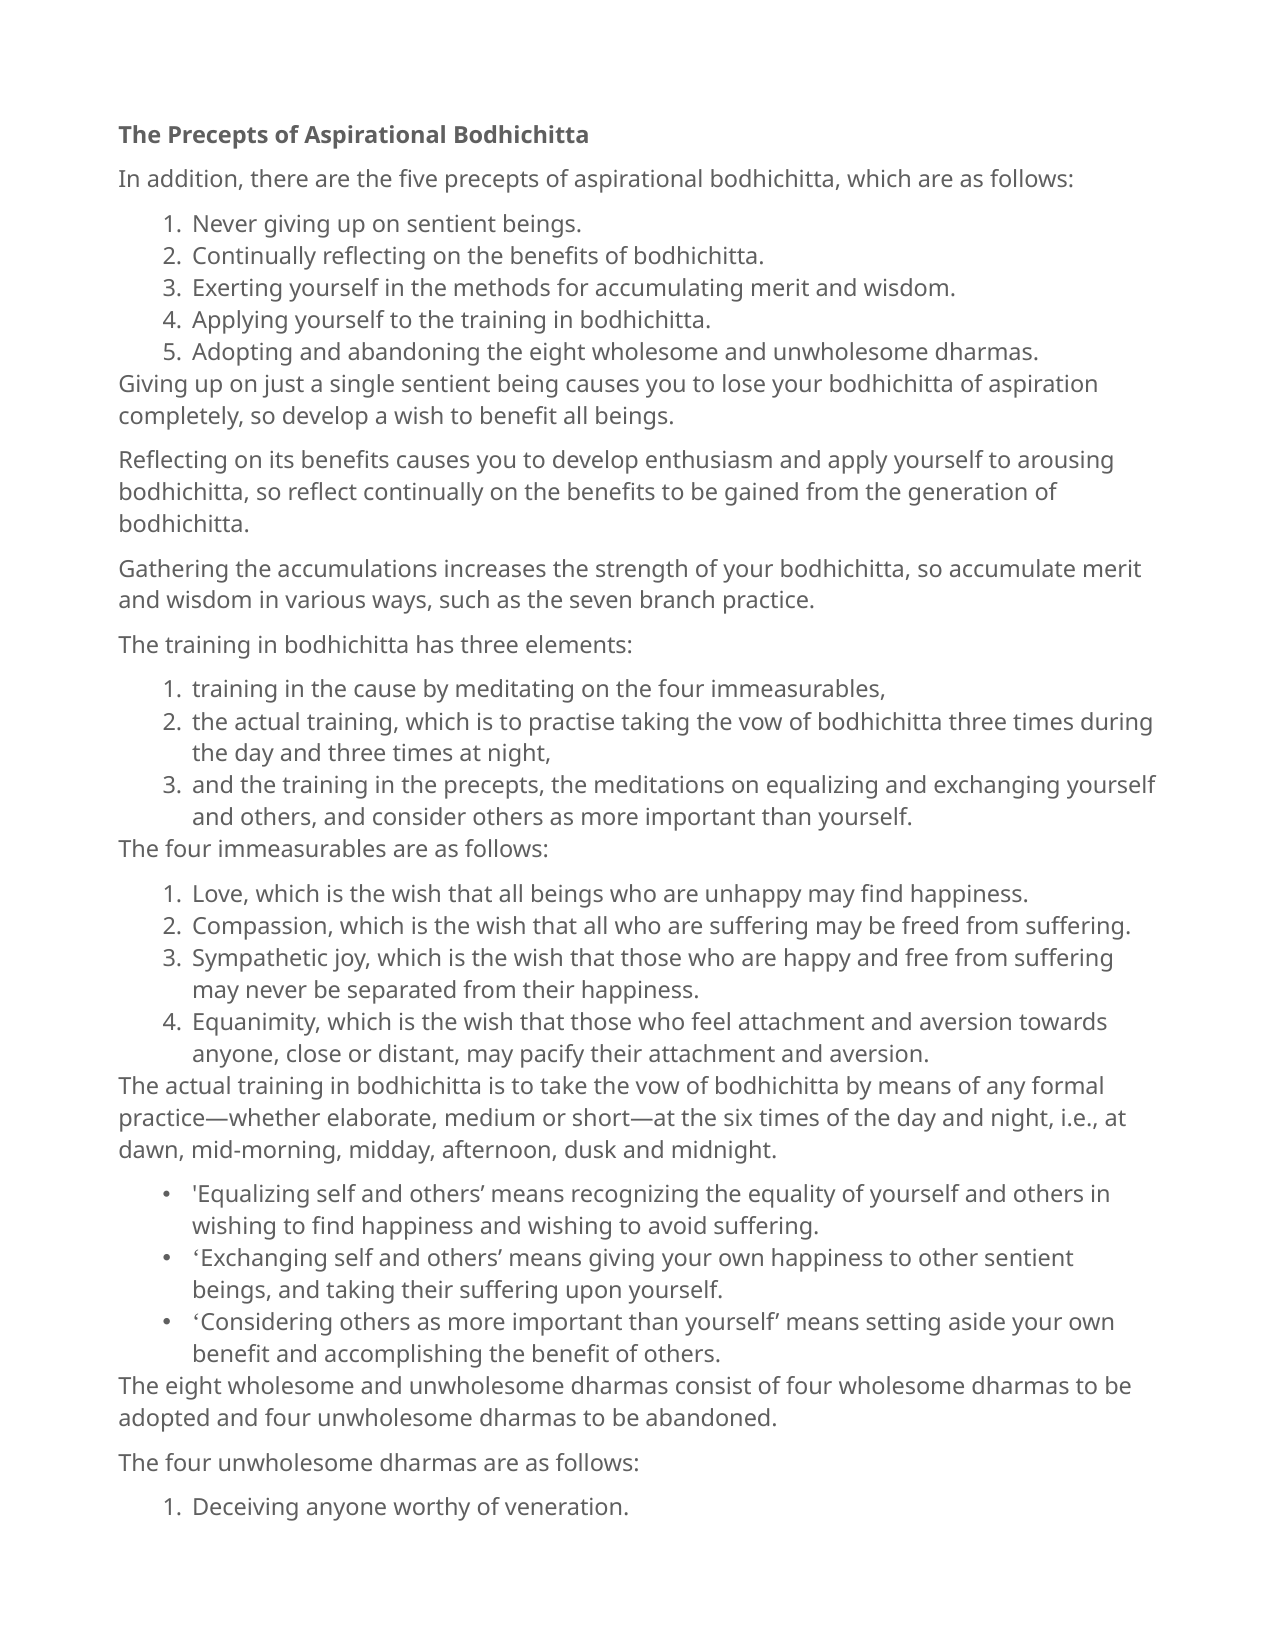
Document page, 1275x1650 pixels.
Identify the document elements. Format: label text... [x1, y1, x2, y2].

text Giving up on just a single sentient being causes you to lose your bodhichitta of aspiration completely, so develop a wish to benefit all beings. [118, 367, 1157, 431]
list and the training in the precepts, the meditations on equalizing and exchanging yourself and others, and consider others as more important than yourself. [162, 769, 1157, 833]
list the actual training, which is to practise taking the vow of bodhichitta three times during the day and three times at night, [162, 705, 1157, 769]
list Never giving up on sentient beings. [162, 207, 1157, 239]
list Exerting yourself in the methods for accumulating merit and wisdom. [162, 271, 1157, 303]
text Gathering the accumulations increases the strength of your bodhichitta, so accumulate merit and wisdom in various ways, such as the seven branch practice. [118, 552, 1157, 616]
text The four unwholesome dharmas are as follows: [118, 1446, 1157, 1478]
text The four immeasurables are as follows: [118, 833, 1157, 865]
text Reflecting on its benefits causes you to develop enthusiasm and apply yourself to arousing bodhichitta, so reflect continually on the benefits to be gained from the generation of bodhichitta. [118, 443, 1157, 539]
text The eight wholesome and unwholesome dharmas consist of four wholesome dharmas to be adopted and four unwholesome dharmas to be abandoned. [118, 1369, 1157, 1433]
list ‘Exchanging self and others’ means giving your own happiness to other sentient beings, and taking their suffering upon yourself. [162, 1241, 1157, 1305]
list training in the cause by meditating on the four immeasurables, [162, 673, 1157, 705]
list 'Equalizing self and others’ means recognizing the equality of yourself and others in wishing to find happiness and wishing to avoid suffering. [162, 1177, 1157, 1241]
text The training in bodhichitta has three elements: [118, 628, 1157, 660]
list ‘Considering others as more important than yourself’ means setting aside your own benefit and accomplishing the benefit of others. [162, 1305, 1157, 1369]
list Deceiving anyone worthy of veneration. [162, 1490, 1157, 1522]
list Sympathetic joy, which is the wish that those who are happy and free from suffering may never be separated from their happiness. [162, 941, 1157, 1005]
list Love, which is the wish that all beings who are unhappy may find happiness. [162, 877, 1157, 909]
list Equanimity, which is the wish that those who feel attachment and aversion towards anyone, close or distant, may pacify their attachment and aversion. [162, 1005, 1157, 1069]
list Continually reflecting on the benefits of bodhichitta. [162, 239, 1157, 271]
text The Precepts of Aspirational Bodhichitta [118, 118, 1157, 150]
text In addition, there are the five precepts of aspirational bodhichitta, which are as follows: [118, 163, 1157, 194]
text The actual training in bodhichitta is to take the vow of bodhichitta by means of any formal practice—whether elaborate, medium or short—at the six times of the day and night, i.e., at dawn, mid-morning, midday, afternoon, dusk and midnight. [118, 1069, 1157, 1165]
list Compassion, which is the wish that all who are suffering may be freed from suffering. [162, 909, 1157, 941]
list Adopting and abandoning the eight wholesome and unwholesome dharmas. [162, 335, 1157, 367]
list Applying yourself to the training in bodhichitta. [162, 303, 1157, 335]
